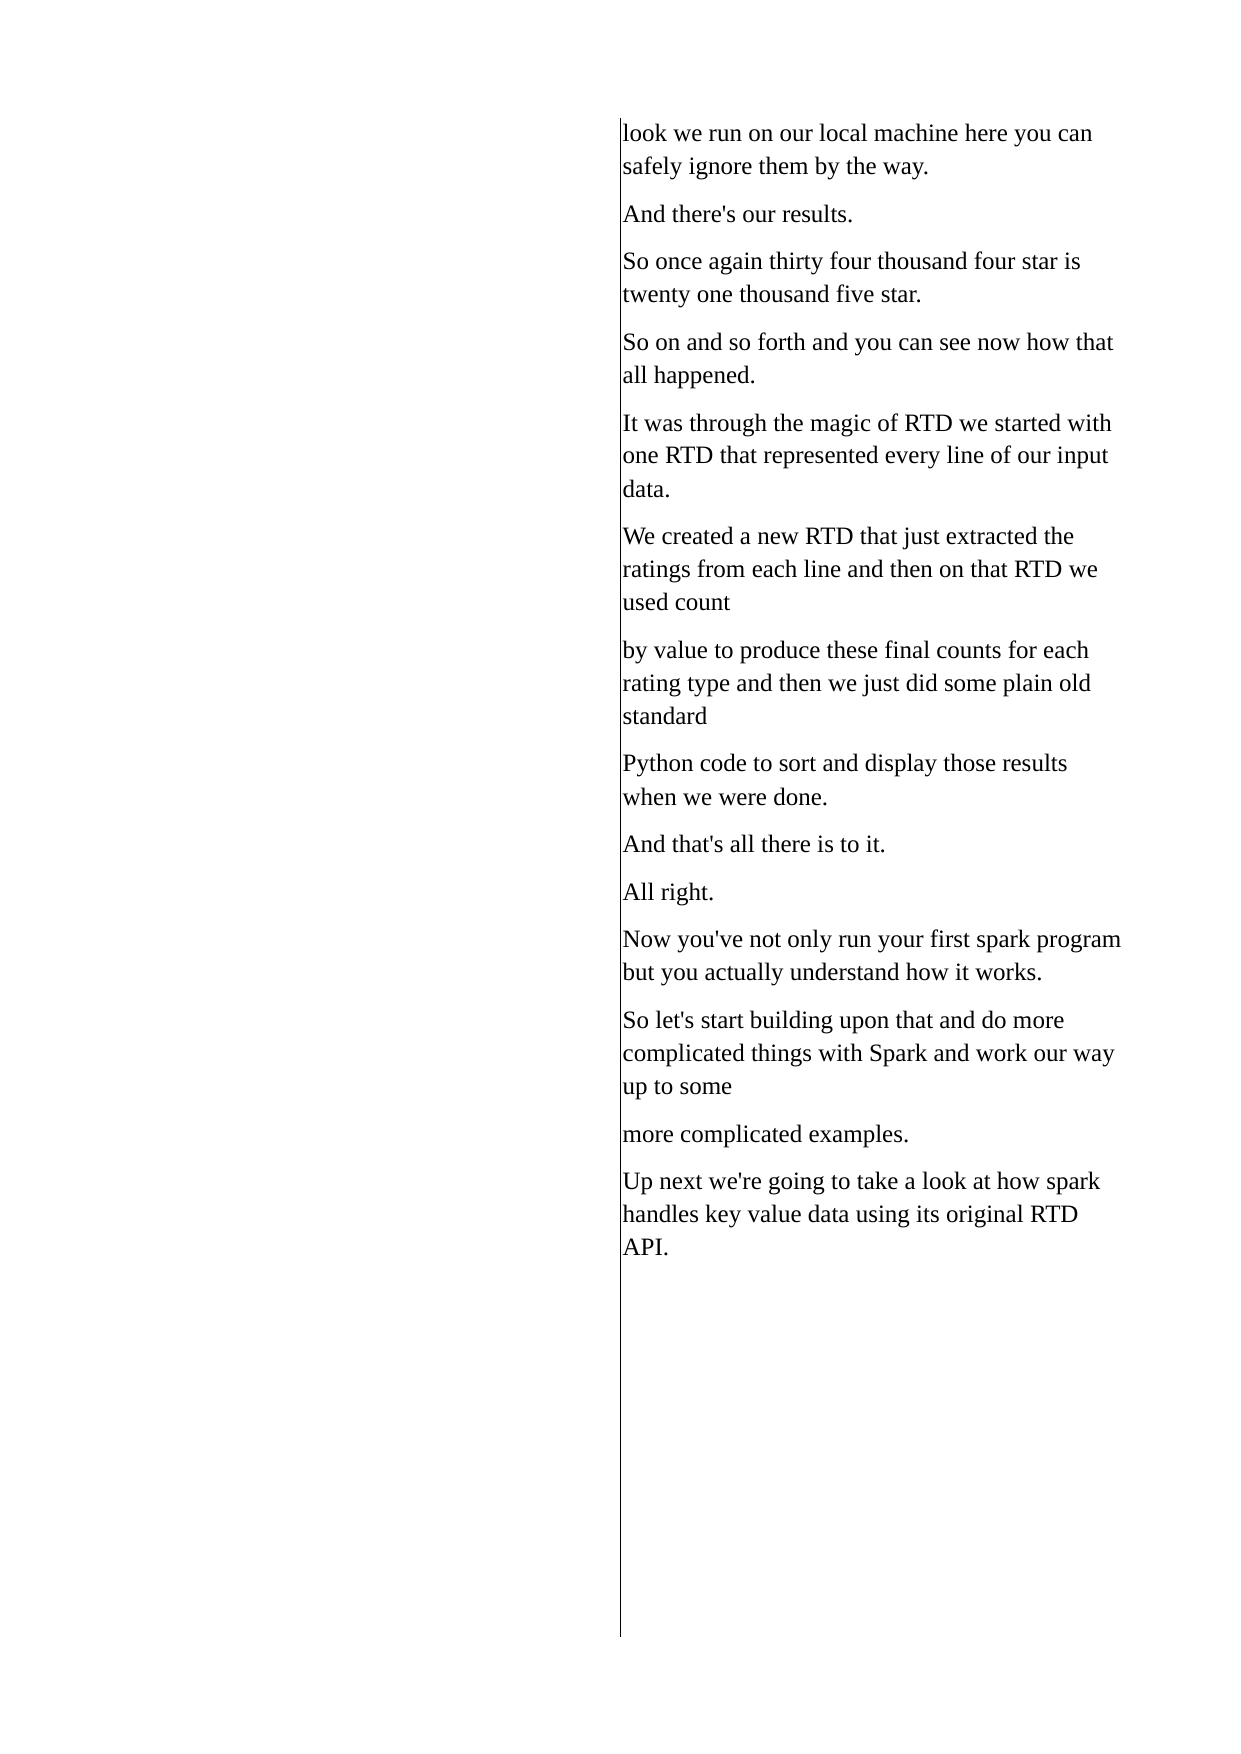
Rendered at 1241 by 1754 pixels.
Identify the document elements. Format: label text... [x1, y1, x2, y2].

text We created a new RTD that just extracted the ratings from each line and then on that RTD we used count [622, 521, 1122, 616]
text Python code to sort and display those results when we were done. [622, 748, 1122, 810]
text So on and so forth and you can see now how that all happened. [622, 327, 1122, 389]
text It was through the magic of RTD we started with one RTD that represented every line of our input data. [622, 408, 1122, 502]
text And there's our results. [622, 199, 1122, 227]
text So let's start building upon that and do more complicated things with Spark and work our way up to some [622, 1005, 1122, 1100]
text look we run on our local machine here you can safely ignore them by the way. [622, 118, 1122, 180]
text All right. [622, 877, 1122, 906]
text And that's all there is to it. [622, 829, 1122, 858]
text Now you've not only run your first spark program but you actually understand how it works. [622, 924, 1122, 986]
text Up next we're going to take a look at how spark handles key value data using its original RTD API. [622, 1166, 1122, 1261]
text more complicated examples. [622, 1119, 1122, 1147]
text by value to produce these final counts for each rating type and then we just did some plain old standard [622, 635, 1122, 730]
text So once again thirty four thousand four star is twenty one thousand five star. [622, 246, 1122, 308]
